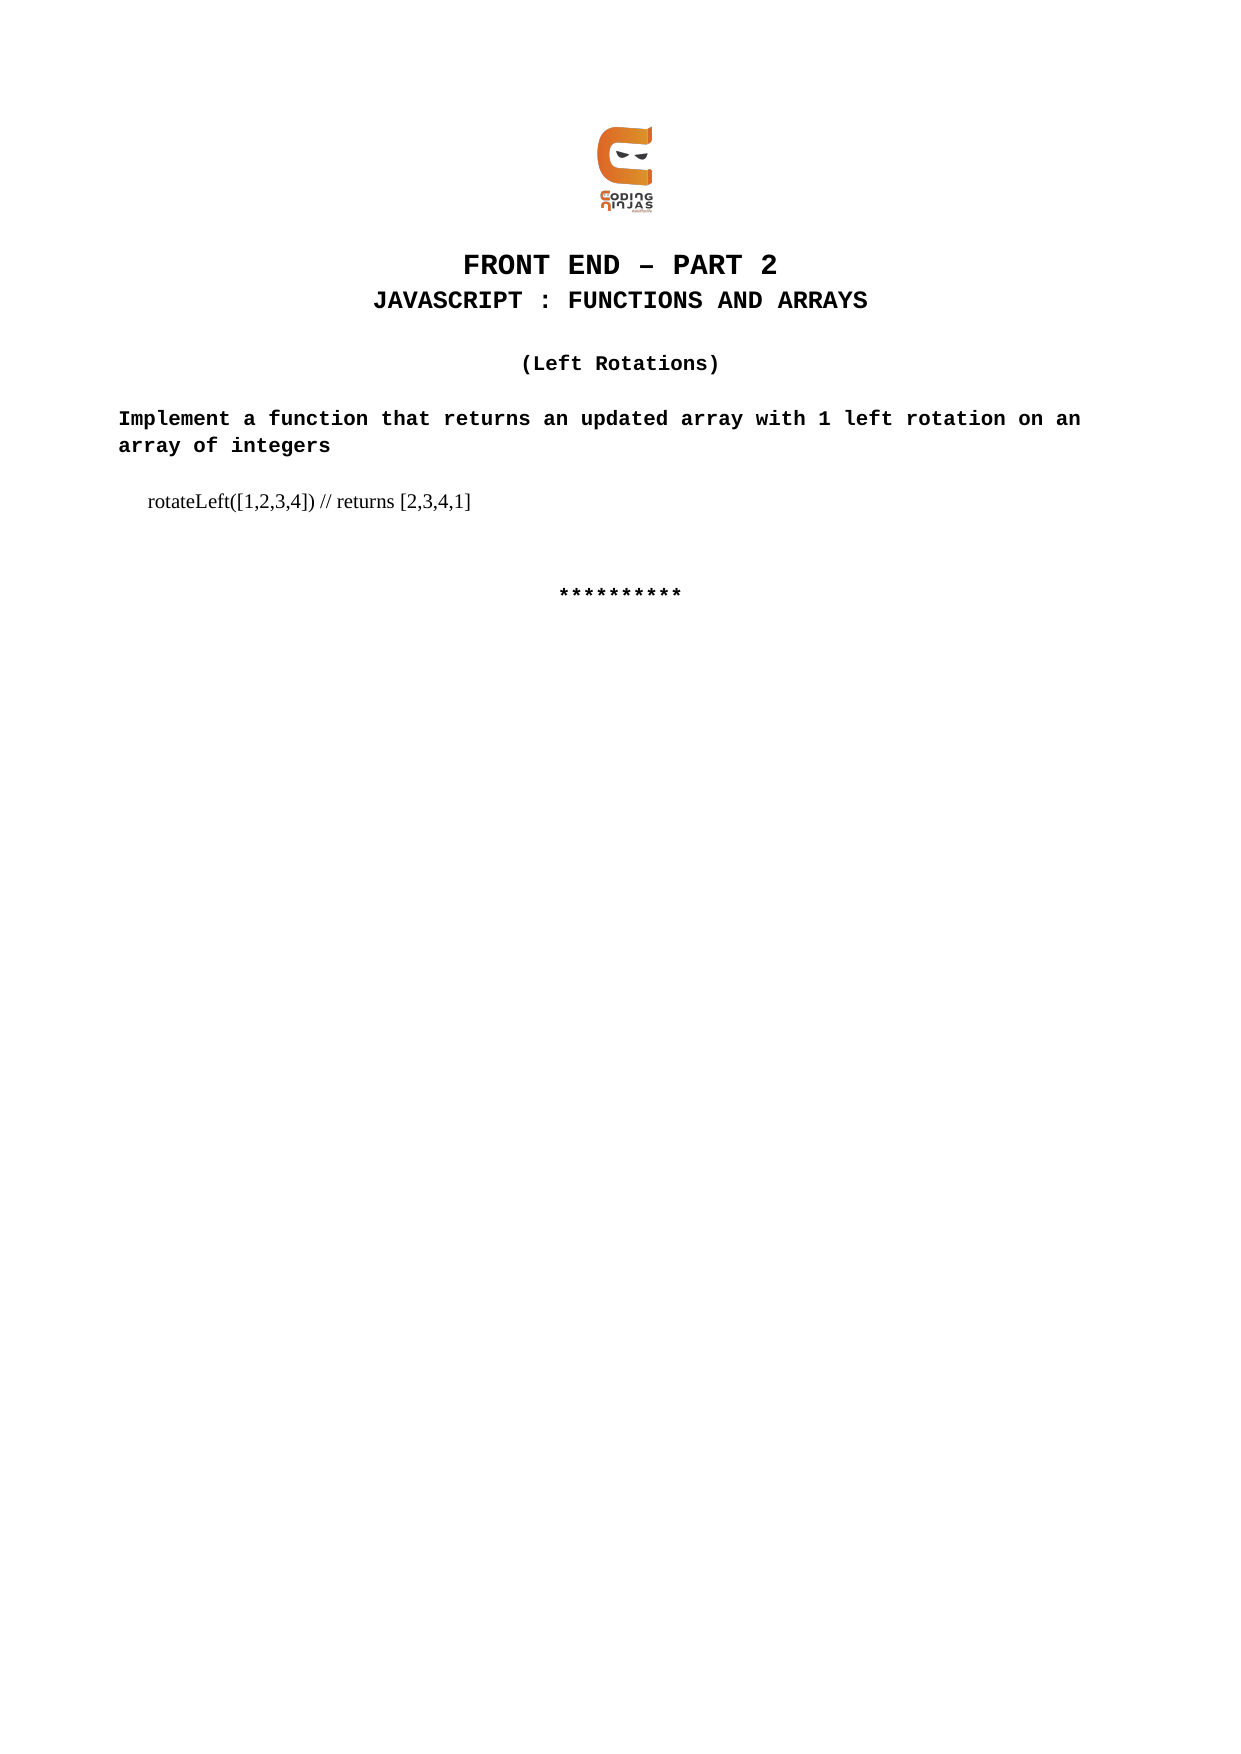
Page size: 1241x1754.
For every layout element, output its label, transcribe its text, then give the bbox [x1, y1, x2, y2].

text Implement a function that returns an updated array with 1 left rotation on an array of integers [118, 407, 1122, 458]
text JAVASCRIPT : FUNCTIONS AND ARRAYS [118, 288, 1122, 316]
text FRONT END – PART 2 [118, 250, 1122, 283]
picture [578, 122, 672, 217]
text rotateLeft([1,2,3,4]) // returns [2,3,4,1] [148, 489, 1122, 513]
text ********** [118, 586, 1122, 609]
text (Left Rotations) [118, 353, 1122, 377]
